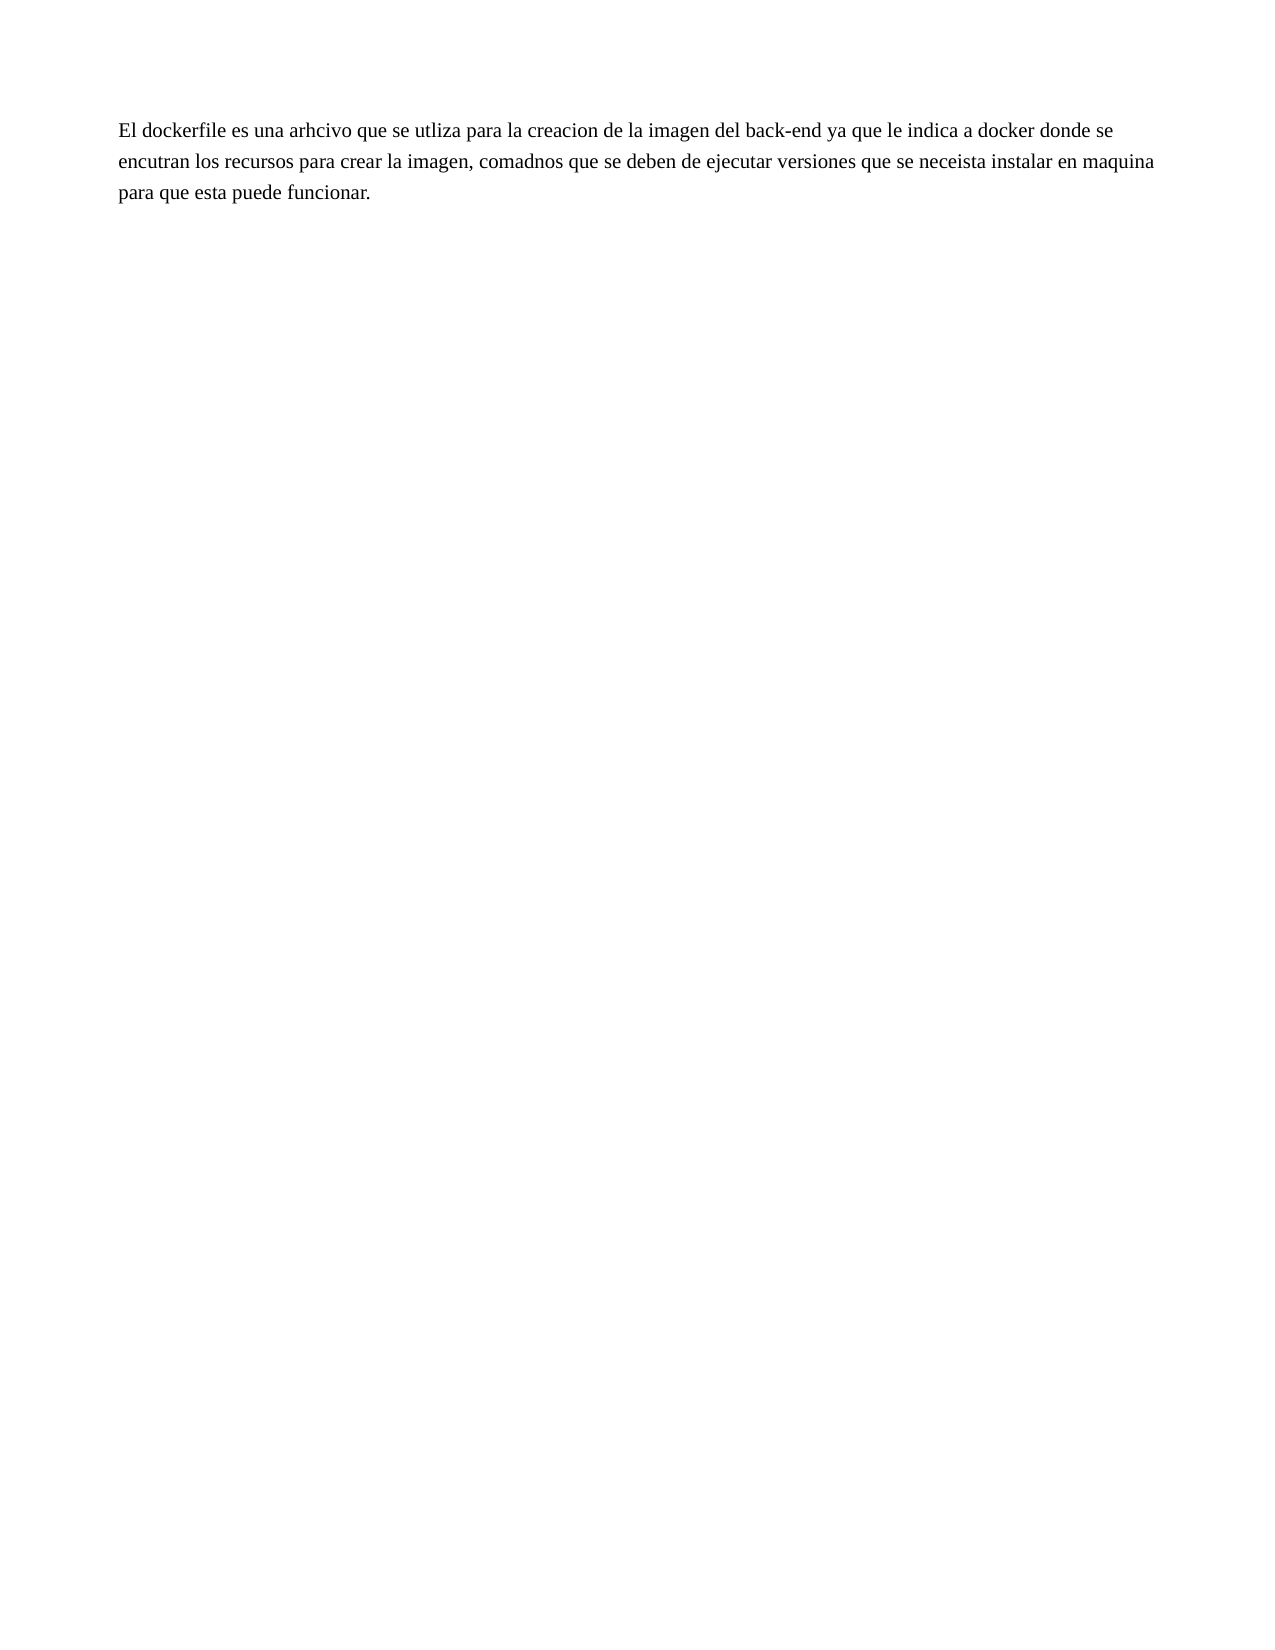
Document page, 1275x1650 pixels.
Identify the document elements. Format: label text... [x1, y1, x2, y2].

text El dockerfile es una arhcivo que se utliza para la creacion de la imagen del back-end ya que le indica a docker donde se encutran los recursos para crear la imagen, comadnos que se deben de ejecutar versiones que se neceista instalar en maquina para que esta puede funcionar. [118, 118, 1157, 204]
